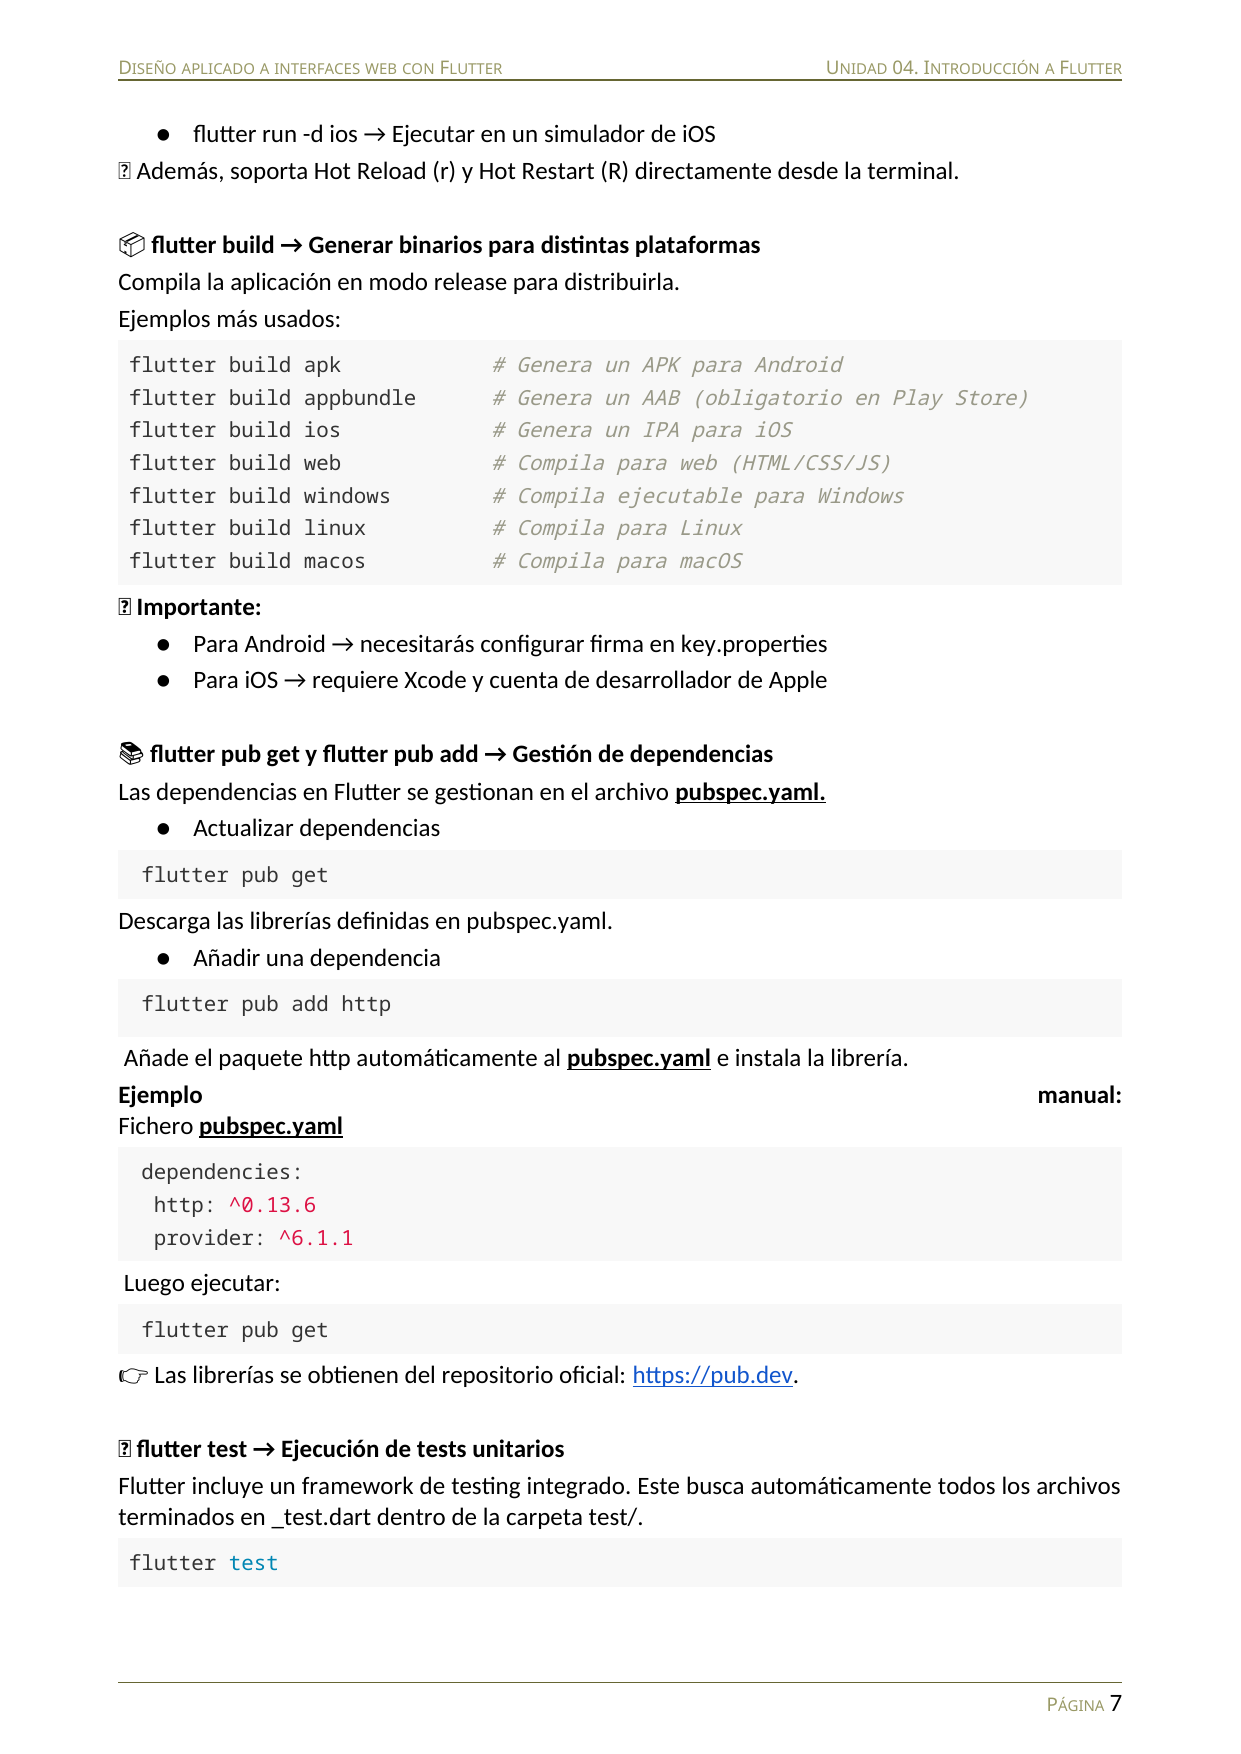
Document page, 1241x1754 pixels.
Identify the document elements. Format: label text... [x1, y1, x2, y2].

text Descarga las librerías definidas en pubspec.yaml. [118, 905, 1122, 935]
text 📌 Además, soporta Hot Reload (r) y Hot Restart (R) directamente desde la terminal. [118, 155, 1122, 186]
text 📌 Importante: [118, 591, 1122, 621]
table_header flutter test [118, 1538, 1122, 1587]
text Ejemplos más usados: [118, 303, 1122, 333]
table_header flutter build apk # Genera un APK para Android flutter build appbundle # Genera un AAB (obligatorio en Play Store) flutter build ios # Genera un IPA para iOS flutter build web # Compila para web (HTML/CSS/JS) flutter build windows # Compila ejecutable para Windows flutter build linux # Compila para Linux flutter build macos # Compila para macOS [118, 340, 1122, 585]
text 👉 Las librerías se obtienen del repositorio oficial: https://pub.dev. [118, 1359, 1122, 1390]
text Añade el paquete http automáticamente al pubspec.yaml e instala la librería. [118, 1042, 1122, 1073]
text Flutter incluye un framework de testing integrado. Este busca automáticamente todos los archivos terminados en _test.dart dentro de la carpeta test/. [118, 1471, 1122, 1532]
list Añadir una dependencia [156, 942, 1122, 972]
text Luego ejecutar: [118, 1267, 1122, 1298]
text 🧪 flutter test → Ejecución de tests unitarios [118, 1433, 1122, 1464]
table_header flutter pub get [118, 1304, 1122, 1354]
table_header flutter pub get [118, 850, 1122, 899]
list flutter run -d ios → Ejecutar en un simulador de iOS [156, 118, 1122, 148]
text 📚 flutter pub get y flutter pub add → Gestión de dependencias [118, 739, 1122, 769]
text Compila la aplicación en modo release para distribuirla. [118, 266, 1122, 296]
table_header dependencies: http: ^0.13.6 provider: ^6.1.1 [118, 1147, 1122, 1261]
list Para iOS → requiere Xcode y cuenta de desarrollador de Apple [156, 665, 1122, 695]
list Para Android → necesitarás configurar firma en key.properties [156, 628, 1122, 658]
text Las dependencias en Flutter se gestionan en el archivo pubspec.yaml. [118, 776, 1122, 806]
text Ejemplo manual: Fichero pubspec.yaml [118, 1079, 1122, 1141]
text 📦 flutter build → Generar binarios para distintas plataformas [118, 229, 1122, 259]
table_header flutter pub add http [118, 979, 1122, 1037]
list Actualizar dependencias [156, 813, 1122, 843]
